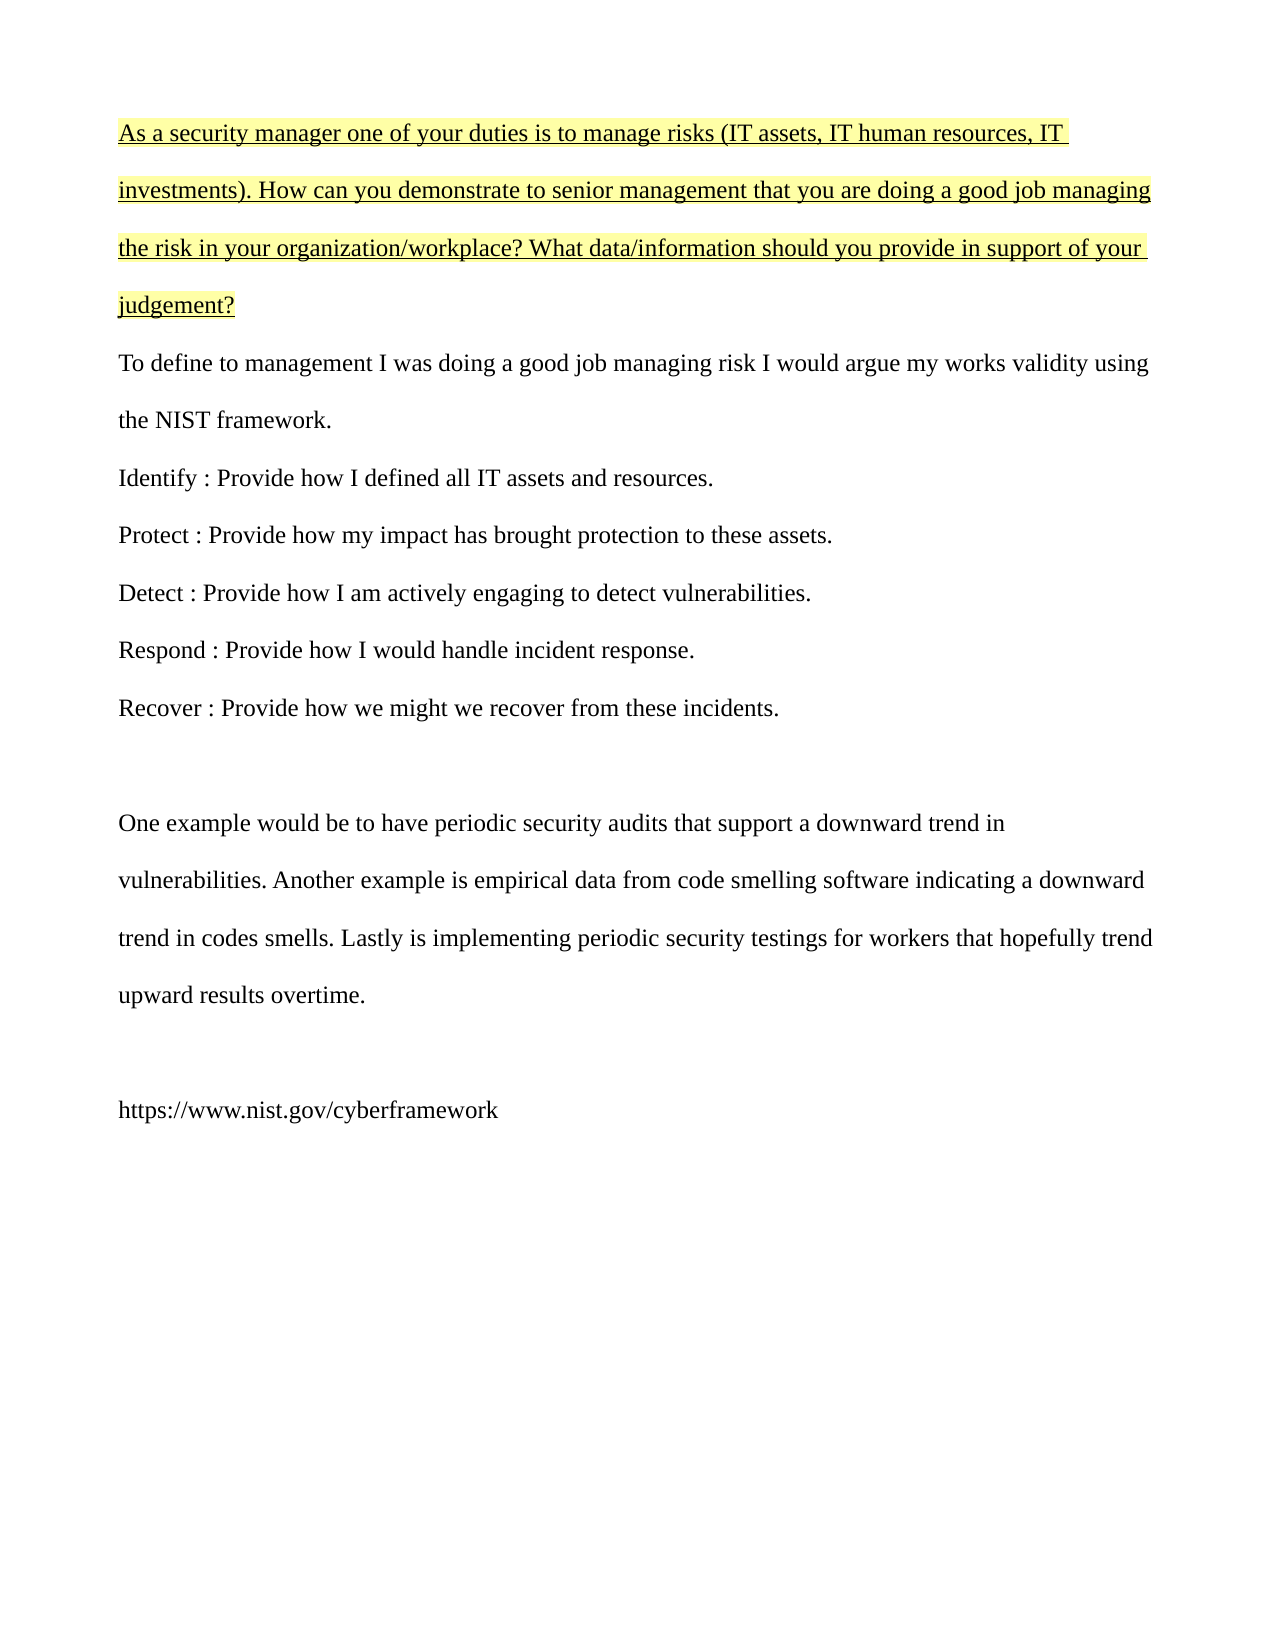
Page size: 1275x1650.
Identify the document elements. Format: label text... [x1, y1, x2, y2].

text To define to management I was doing a good job managing risk I would argue my works validity using the NIST framework. [118, 348, 1157, 434]
text Protect : Provide how my impact has brought protection to these assets. [118, 521, 1157, 549]
text One example would be to have periodic security audits that support a downward trend in vulnerabilities. Another example is empirical data from code smelling software indicating a downward trend in codes smells. Lastly is implementing periodic security testings for workers that hopefully trend upward results overtime. [118, 808, 1157, 1009]
text Detect : Provide how I am actively engaging to detect vulnerabilities. [118, 578, 1157, 607]
text Respond : Provide how I would handle incident response. [118, 636, 1157, 664]
text Recover : Provide how we might we recover from these incidents. [118, 693, 1157, 722]
text As a security manager one of your duties is to manage risks (IT assets, IT human resources, IT investments). How can you demonstrate to senior management that you are doing a good job managing the risk in your organization/workplace? What data/information should you provide in support of your judgement? [118, 118, 1157, 319]
text https://www.nist.gov/cyberframework [118, 1096, 1157, 1124]
text Identify : Provide how I defined all IT assets and resources. [118, 463, 1157, 492]
